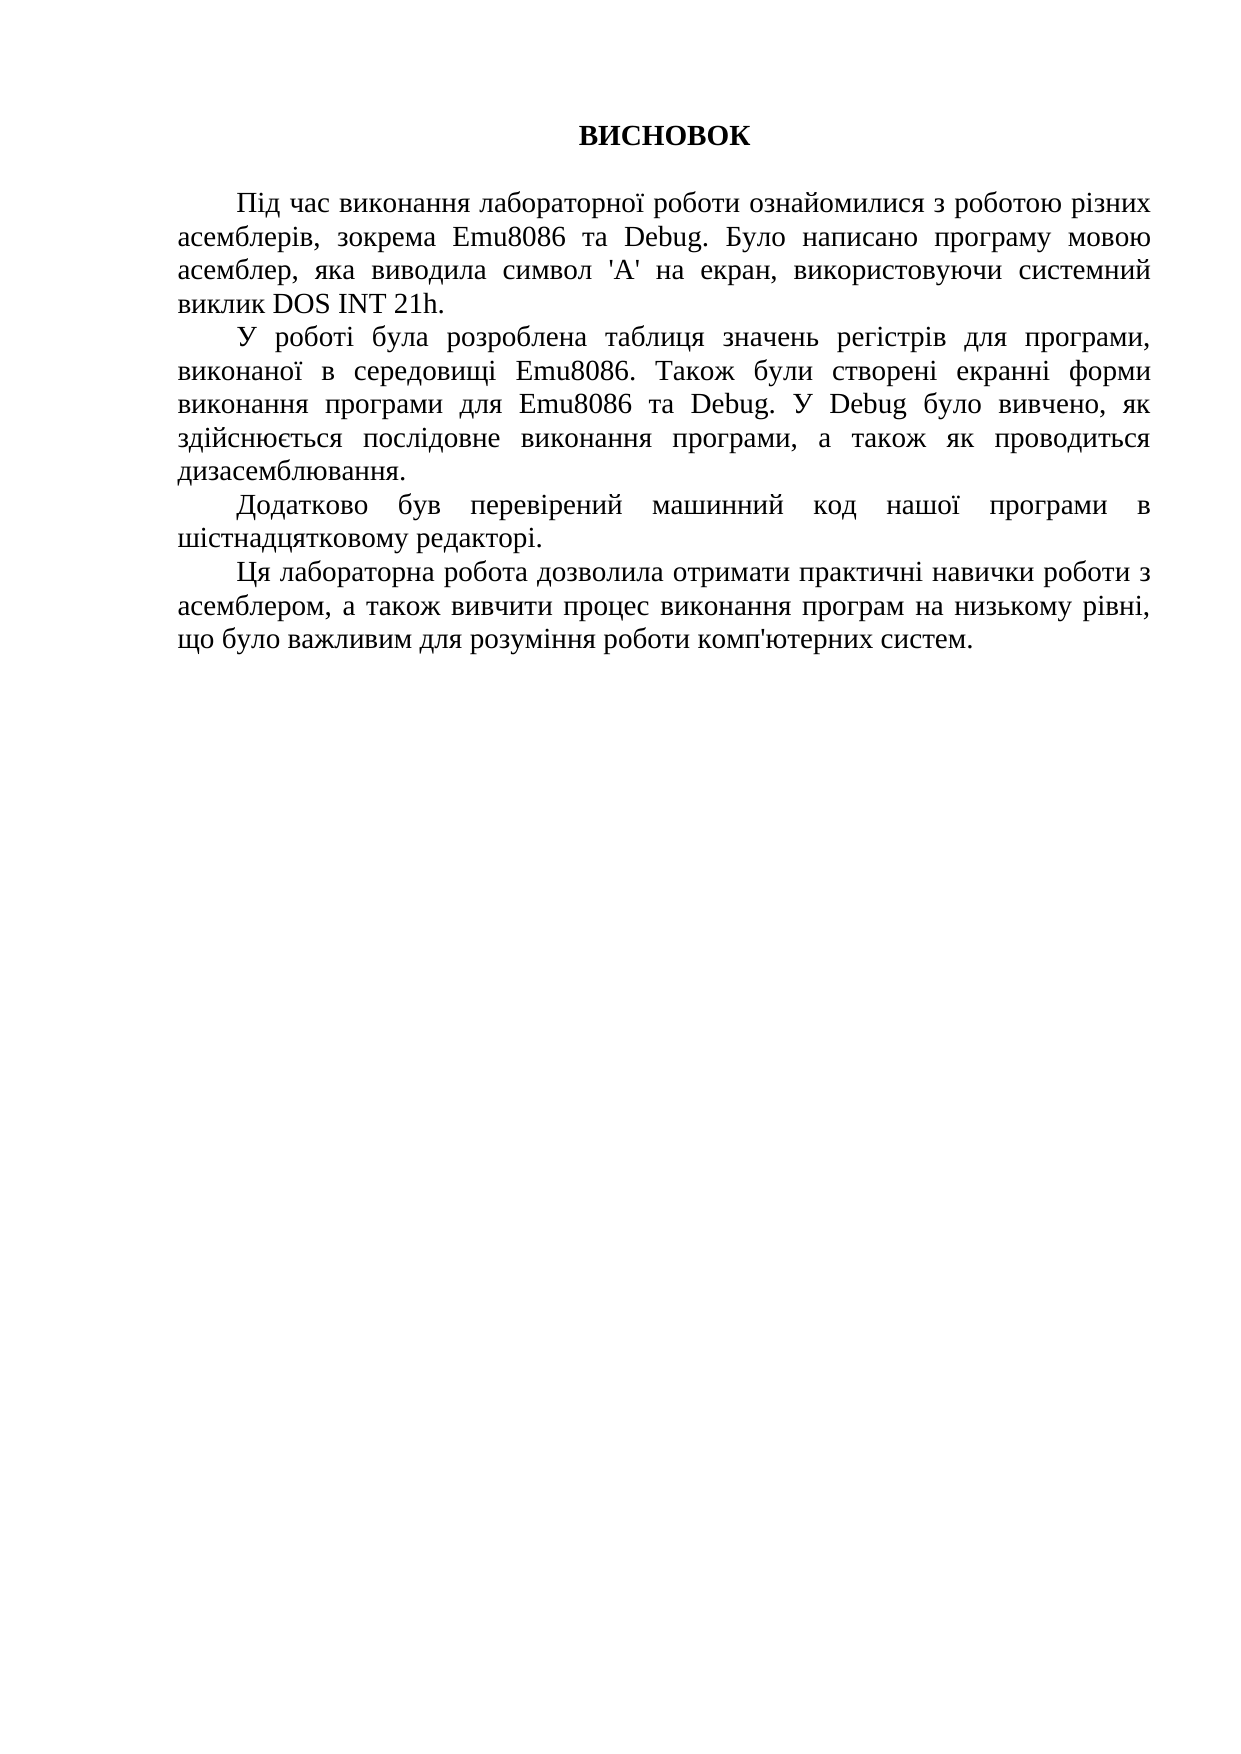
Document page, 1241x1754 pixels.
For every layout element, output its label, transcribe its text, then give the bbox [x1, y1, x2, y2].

text Додатково був перевірений машинний код нашої програми в шістнадцятковому редакторі. [177, 487, 1152, 554]
subtitle Висновок [177, 118, 1152, 152]
text Ця лабораторна робота дозволила отримати практичні навички роботи з асемблером, а також вивчити процес виконання програм на низькому рівні, що було важливим для розуміння роботи комп'ютерних систем. [177, 554, 1152, 655]
text Під час виконання лабораторної роботи ознайомилися з роботою різних асемблерів, зокрема Emu8086 та Debug. Було написано програму мовою асемблер, яка виводила символ 'A' на екран, використовуючи системний виклик DOS INT 21h. [177, 185, 1152, 319]
text У роботі була розроблена таблиця значень регістрів для програми, виконаної в середовищі Emu8086. Також були створені екранні форми виконання програми для Emu8086 та Debug. У Debug було вивчено, як здійснюється послідовне виконання програми, а також як проводиться дизасемблювання. [177, 319, 1152, 487]
